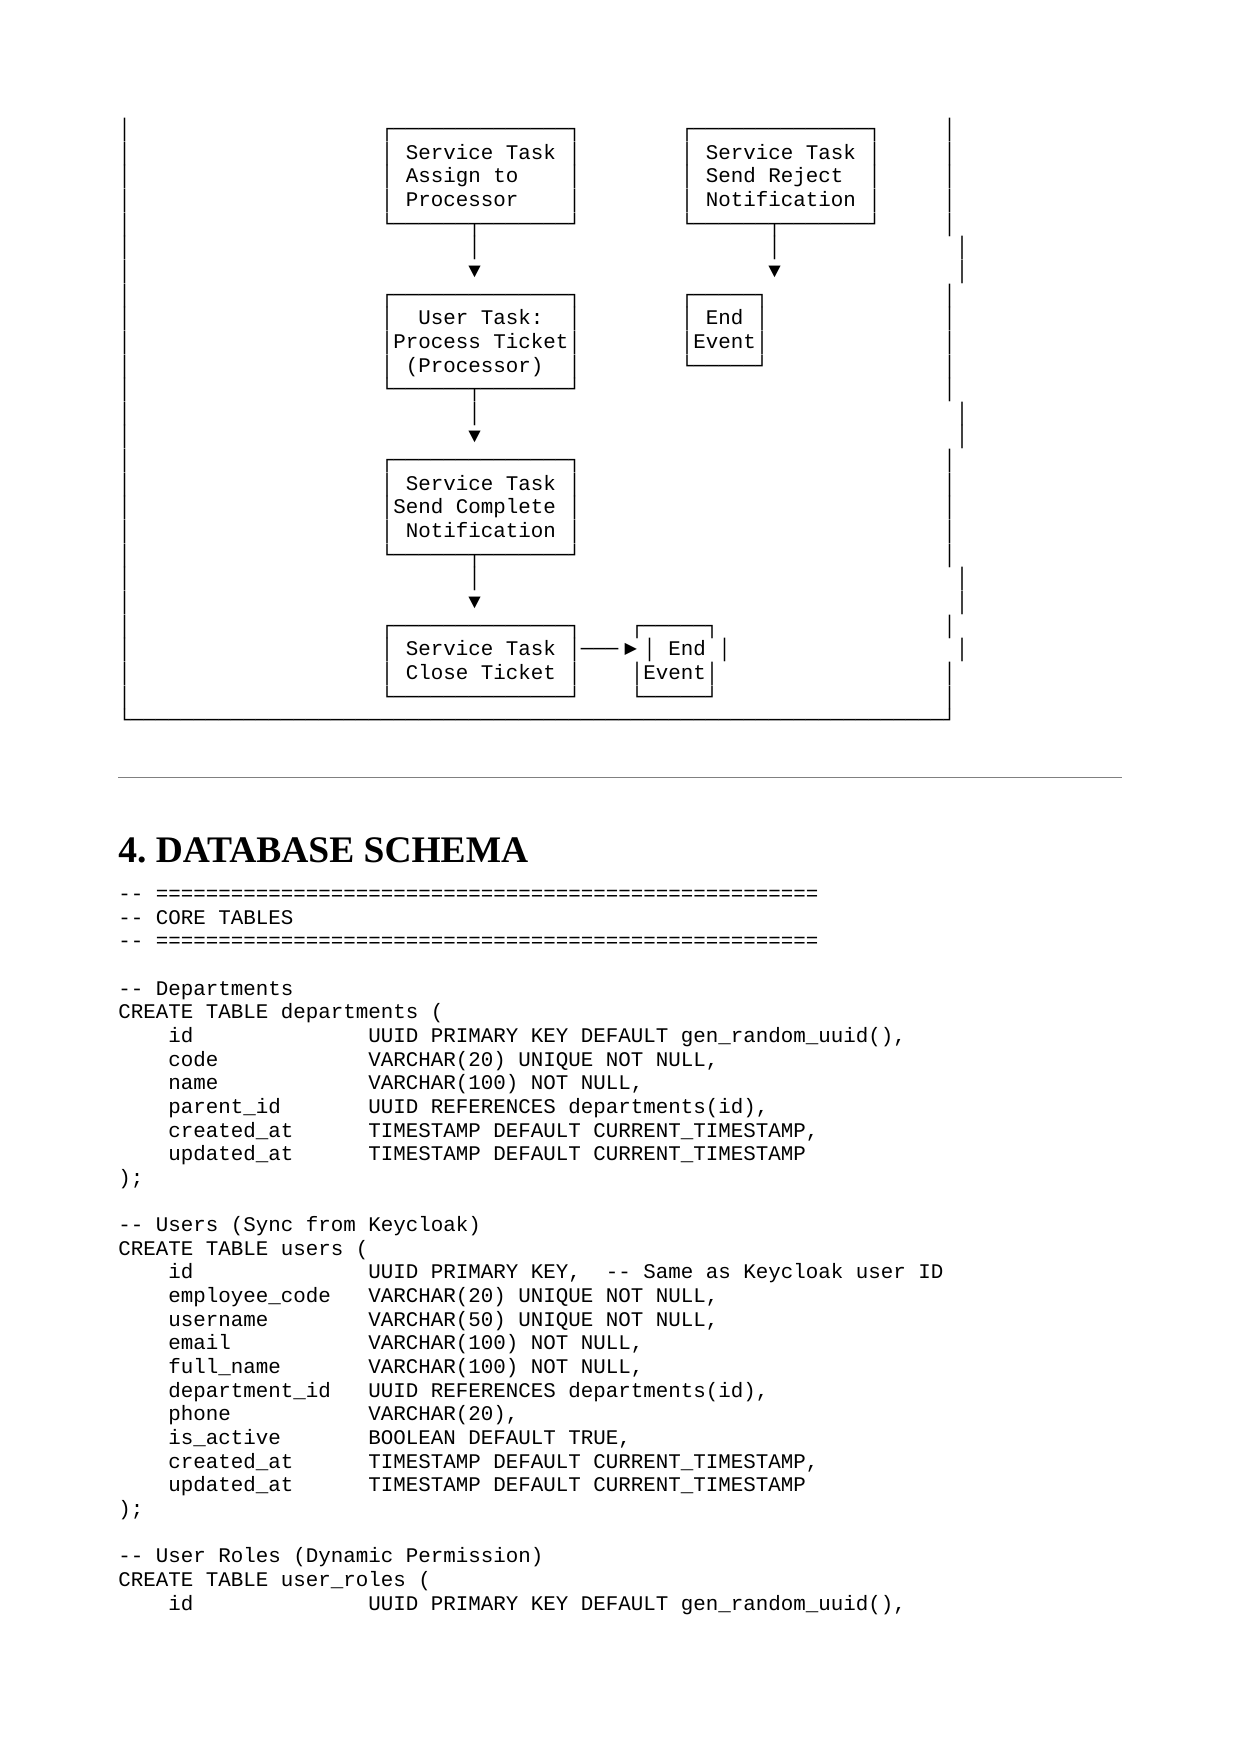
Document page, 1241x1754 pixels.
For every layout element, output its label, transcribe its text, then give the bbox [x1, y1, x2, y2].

text │ └──────┬───────┘ └──────┬───────┘ │ [387, 213, 574, 223]
text │ │Process Ticket│ │Event│ │ [687, 331, 761, 354]
text │ │ Service Task │───▶│ End │ │ [118, 638, 1122, 662]
text │ ┌──────────────┐ ┌─────┐ │ [125, 284, 949, 307]
text │ └──────────────┘ └─────┘ │ [950, 686, 1122, 709]
text │ │ Service Task │ │ [387, 473, 574, 496]
text username VARCHAR(50) UNIQUE NOT NULL, [118, 1309, 1122, 1332]
text │ │ │ [118, 567, 1122, 591]
text │ │Process Ticket│ │Event│ │ [125, 331, 386, 354]
text │ └──────┬───────┘ └──────┬───────┘ │ [687, 213, 874, 223]
text │ │ Service Task │ │ [950, 473, 1122, 496]
text │ ▼ ▼ │ [118, 260, 1122, 284]
text -- Users (Sync from Keycloak) [118, 1214, 1122, 1238]
text │ │ Service Task │ │ Service Task │ │ [125, 142, 386, 165]
text parent_id UUID REFERENCES departments(id), [118, 1096, 1122, 1119]
text │ │ Processor │ │ Notification │ │ [118, 189, 1122, 213]
text │ │ Service Task │ │ [125, 473, 386, 496]
text │ │Process Ticket│ │Event│ │ [387, 331, 574, 354]
text │ │ Service Task │ │ Service Task │ │ [875, 142, 949, 165]
text │ │ Notification │ │ [118, 520, 1122, 544]
text │ └──────┬───────┘ └──────┬───────┘ │ [775, 213, 949, 236]
text id UUID PRIMARY KEY, -- Same as Keycloak user ID [118, 1261, 1122, 1285]
text │ │ Service Task │ │ [575, 473, 949, 496]
text ); [118, 1498, 1122, 1522]
text name VARCHAR(100) NOT NULL, [118, 1072, 1122, 1096]
text -- User Roles (Dynamic Permission) [118, 1545, 1122, 1569]
text │ ┌──────────────┐ ┌─────┐ │ [387, 295, 574, 307]
text │ │Process Ticket│ │Event│ │ [762, 331, 949, 354]
text CREATE TABLE users ( [118, 1238, 1122, 1261]
text updated_at TIMESTAMP DEFAULT CURRENT_TIMESTAMP [118, 1143, 1122, 1167]
text │ └──────┬───────┘ │ [950, 544, 1122, 567]
text │ └──────────────┘ └─────┘ │ [387, 686, 574, 696]
subtitle 4. DATABASE SCHEMA [118, 827, 1122, 871]
text │ └──────┬───────┘ │ [118, 378, 1122, 402]
text is_active BOOLEAN DEFAULT TRUE, [118, 1427, 1122, 1451]
text │ └──────────────┘ └─────┘ │ [637, 686, 711, 696]
text │ ┌──────────────┐ ┌─────┐ │ [125, 615, 949, 638]
text │ └──────┬───────┘ │ [125, 544, 474, 567]
text phone VARCHAR(20), [118, 1403, 1122, 1427]
text │ │ │ [962, 402, 1122, 426]
text │ │ Service Task │ │ Service Task │ │ [387, 142, 574, 165]
text │ ┌──────────────┐ ┌─────┐ │ [950, 615, 1122, 638]
text │ ┌──────────────┐ │ [118, 449, 1122, 473]
text │ ┌──────────────┐ ┌─────┐ │ [950, 284, 1122, 307]
text -- ===================================================== [118, 930, 1122, 954]
text email VARCHAR(100) NOT NULL, [118, 1332, 1122, 1356]
text │ ▼ │ [118, 426, 1122, 449]
text CREATE TABLE user_roles ( [118, 1569, 1122, 1592]
text created_at TIMESTAMP DEFAULT CURRENT_TIMESTAMP, [118, 1119, 1122, 1143]
text │ │Process Ticket│ │Event│ │ [575, 331, 686, 354]
text │ │ │ [118, 402, 124, 426]
text │ │Process Ticket│ │Event│ │ [950, 331, 1122, 354]
text id UUID PRIMARY KEY DEFAULT gen_random_uuid(), [118, 1025, 1122, 1049]
text │ │ │ [125, 402, 961, 426]
text department_id UUID REFERENCES departments(id), [118, 1380, 1122, 1403]
text -- CORE TABLES [118, 907, 1122, 930]
text │ └──────┬───────┘ └──────┬───────┘ │ [950, 213, 1122, 236]
text │ └──────┬───────┘ └──────┬───────┘ │ [475, 213, 774, 236]
text created_at TIMESTAMP DEFAULT CURRENT_TIMESTAMP, [118, 1451, 1122, 1474]
text code VARCHAR(20) UNIQUE NOT NULL, [118, 1049, 1122, 1072]
text │ ┌──────────────┐ ┌──────────────┐ │ [118, 118, 1122, 142]
text │ │ Service Task │ │ Service Task │ │ [687, 142, 874, 165]
text id UUID PRIMARY KEY DEFAULT gen_random_uuid(), [118, 1592, 1122, 1616]
text │ └──────┬───────┘ │ [387, 544, 574, 554]
text │ └──────┬───────┘ └──────┬───────┘ │ [125, 213, 474, 236]
text CREATE TABLE departments ( [118, 1001, 1122, 1025]
text │ │ Service Task │ │ Service Task │ │ [575, 142, 686, 165]
text updated_at TIMESTAMP DEFAULT CURRENT_TIMESTAMP [118, 1474, 1122, 1498]
text -- ===================================================== [118, 883, 1122, 907]
text full_name VARCHAR(100) NOT NULL, [118, 1356, 1122, 1380]
text │ │ Close Ticket │ │Event│ │ [118, 662, 1122, 686]
text │ │Send Complete │ │ [118, 496, 1122, 520]
text │ ┌──────────────┐ ┌─────┐ │ [387, 626, 574, 638]
text │ ▼ │ [118, 591, 1122, 615]
text └─────────────────────────────────────────────────────────────────┘ [118, 709, 1122, 733]
text employee_code VARCHAR(20) UNIQUE NOT NULL, [118, 1285, 1122, 1309]
text │ └──────┬───────┘ │ [475, 544, 949, 567]
text │ │ (Processor) │ └─────┘ │ [118, 354, 1122, 378]
text │ └──────────────┘ └─────┘ │ [125, 686, 949, 709]
text │ │ Service Task │ │ Service Task │ │ [950, 142, 1122, 165]
text │ ┌──────────────┐ ┌─────┐ │ [687, 295, 761, 307]
text │ │ │ │ [118, 236, 1122, 260]
text │ ┌──────────────┐ ┌─────┐ │ [637, 626, 711, 638]
text │ │ User Task: │ │ End │ │ [118, 307, 1122, 331]
text ); [118, 1167, 1122, 1191]
text -- Departments [118, 978, 1122, 1001]
text │ │ Assign to │ │ Send Reject │ │ [118, 165, 1122, 189]
